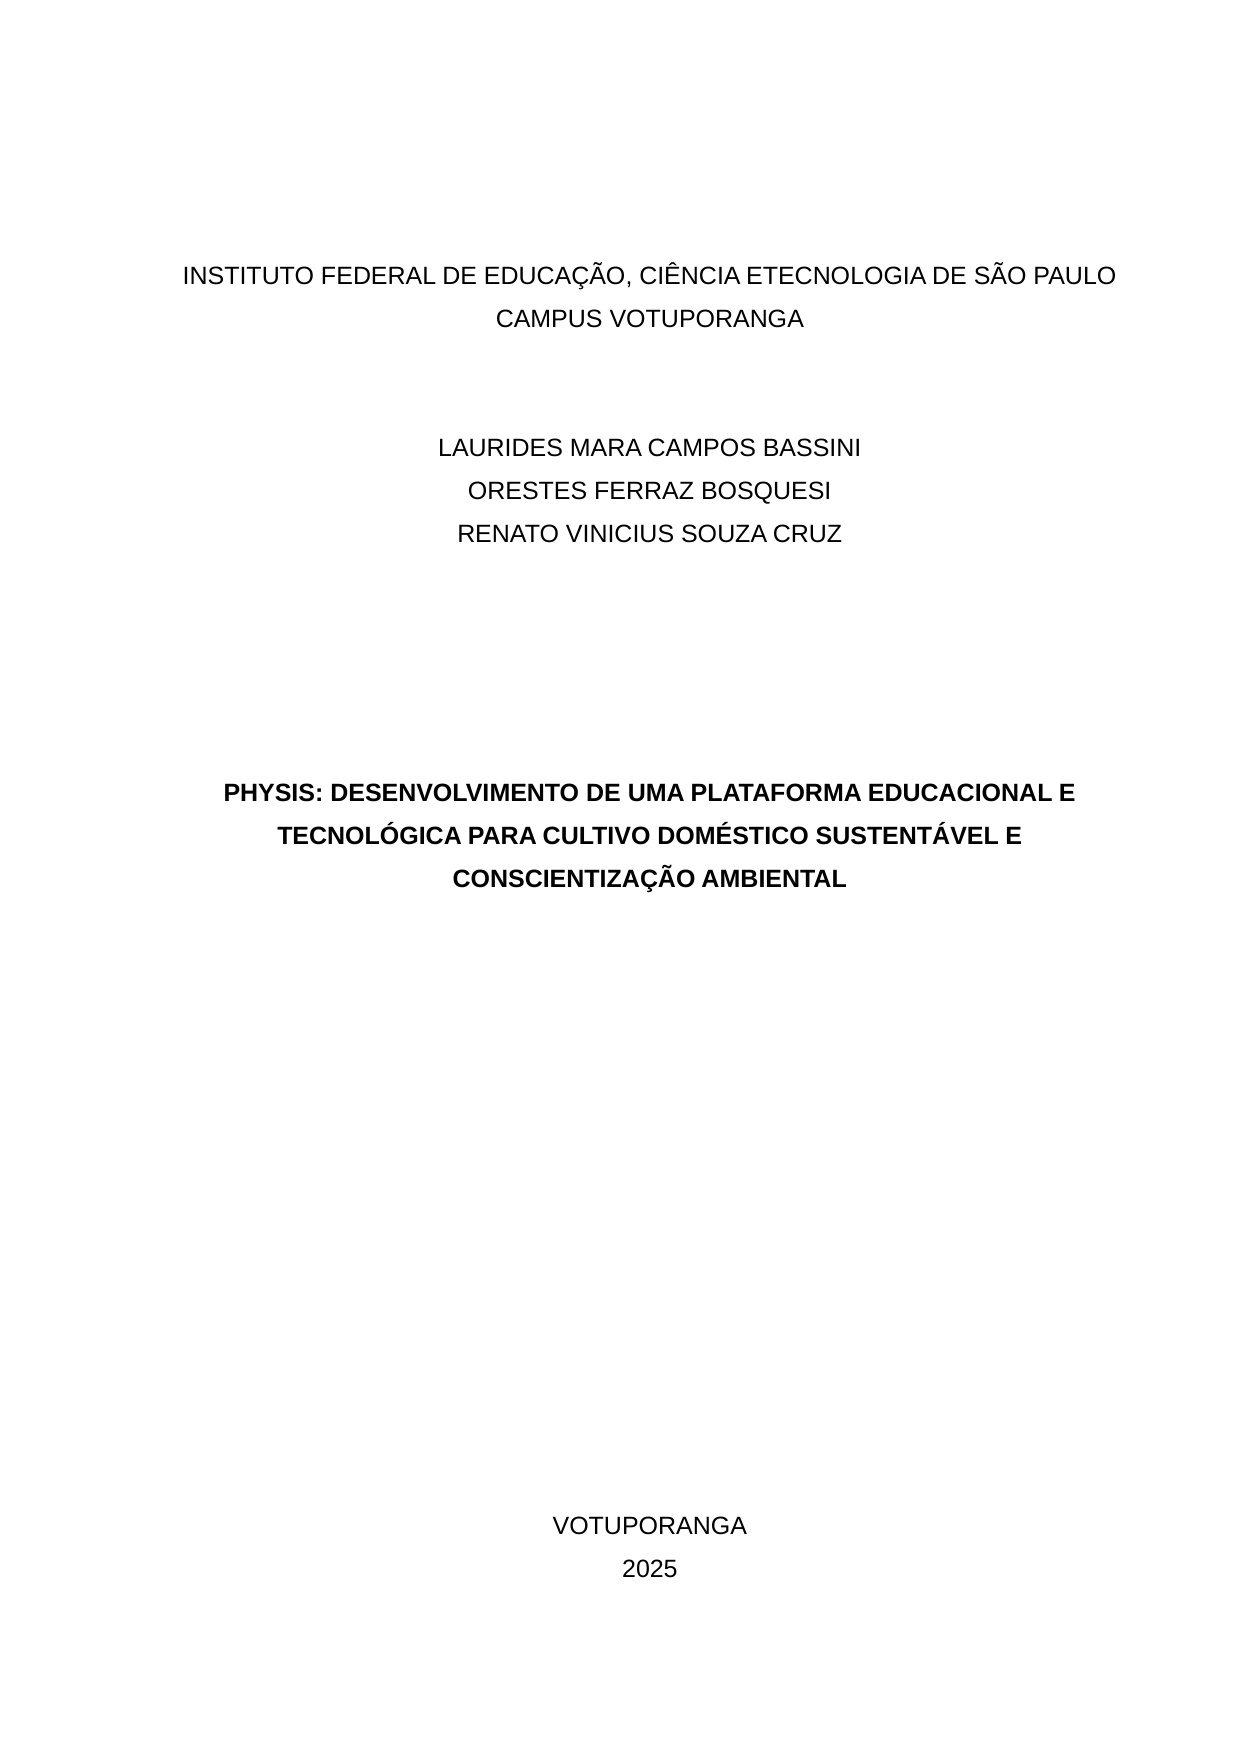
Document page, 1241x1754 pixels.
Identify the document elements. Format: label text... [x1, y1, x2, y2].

text 2025 [177, 1554, 1122, 1583]
text ORESTES FERRAZ BOSQUESI [177, 476, 1122, 505]
text LAURIDES MARA CAMPOS BASSINI [177, 433, 1122, 462]
text RENATO VINICIUS SOUZA CRUZ [177, 519, 1122, 548]
text CAMPUS VOTUPORANGA [177, 304, 1122, 332]
text PHYSIS: DESENVOLVIMENTO DE UMA PLATAFORMA EDUCACIONAL E TECNOLÓGICA PARA CULTIVO DOMÉSTICO SUSTENTÁVEL E CONSCIENTIZAÇÃO AMBIENTAL [177, 778, 1122, 893]
text INSTITUTO FEDERAL DE EDUCAÇÃO, CIÊNCIA ETECNOLOGIA DE SÃO PAULO [177, 261, 1122, 289]
text VOTUPORANGA [177, 1511, 1122, 1540]
